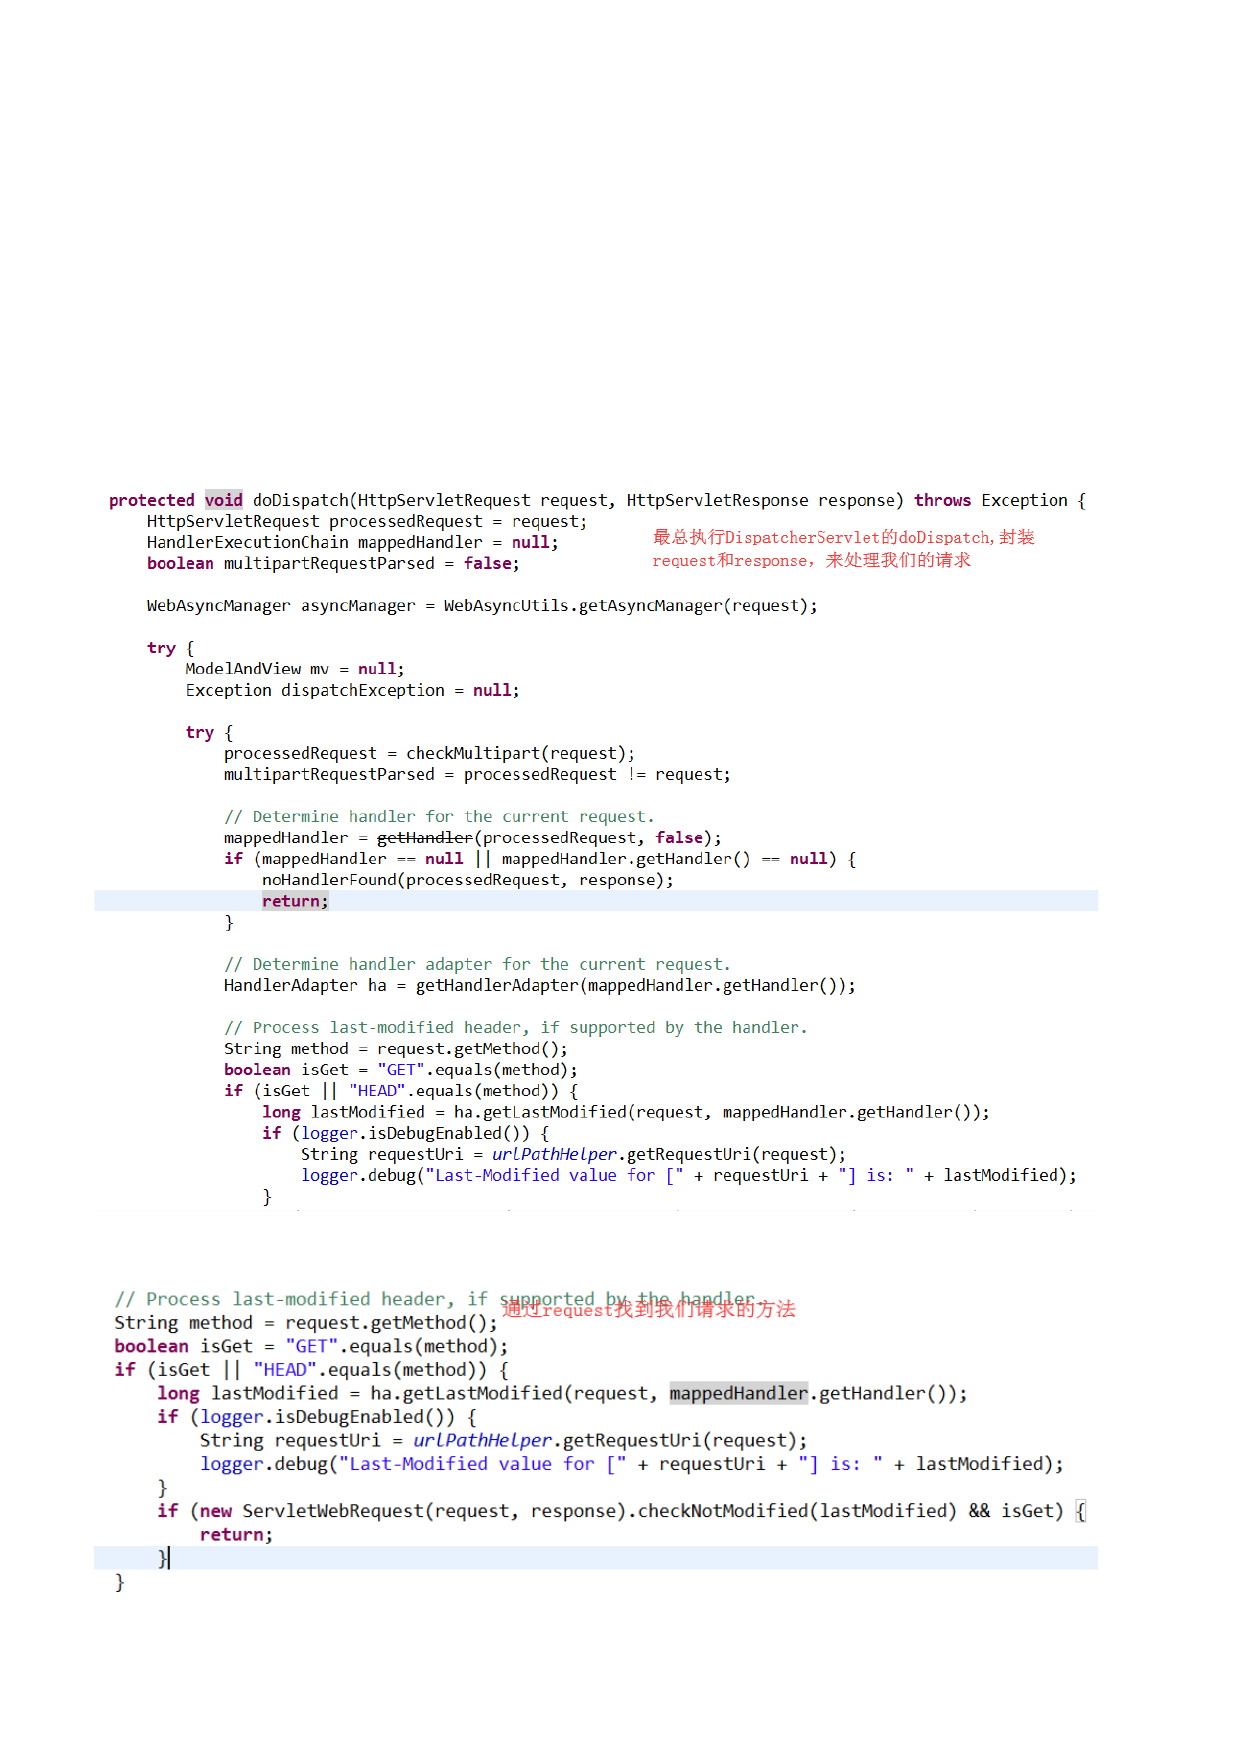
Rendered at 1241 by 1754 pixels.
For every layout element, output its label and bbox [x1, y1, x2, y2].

picture [94, 486, 1099, 1211]
picture [93, 1285, 1098, 1592]
